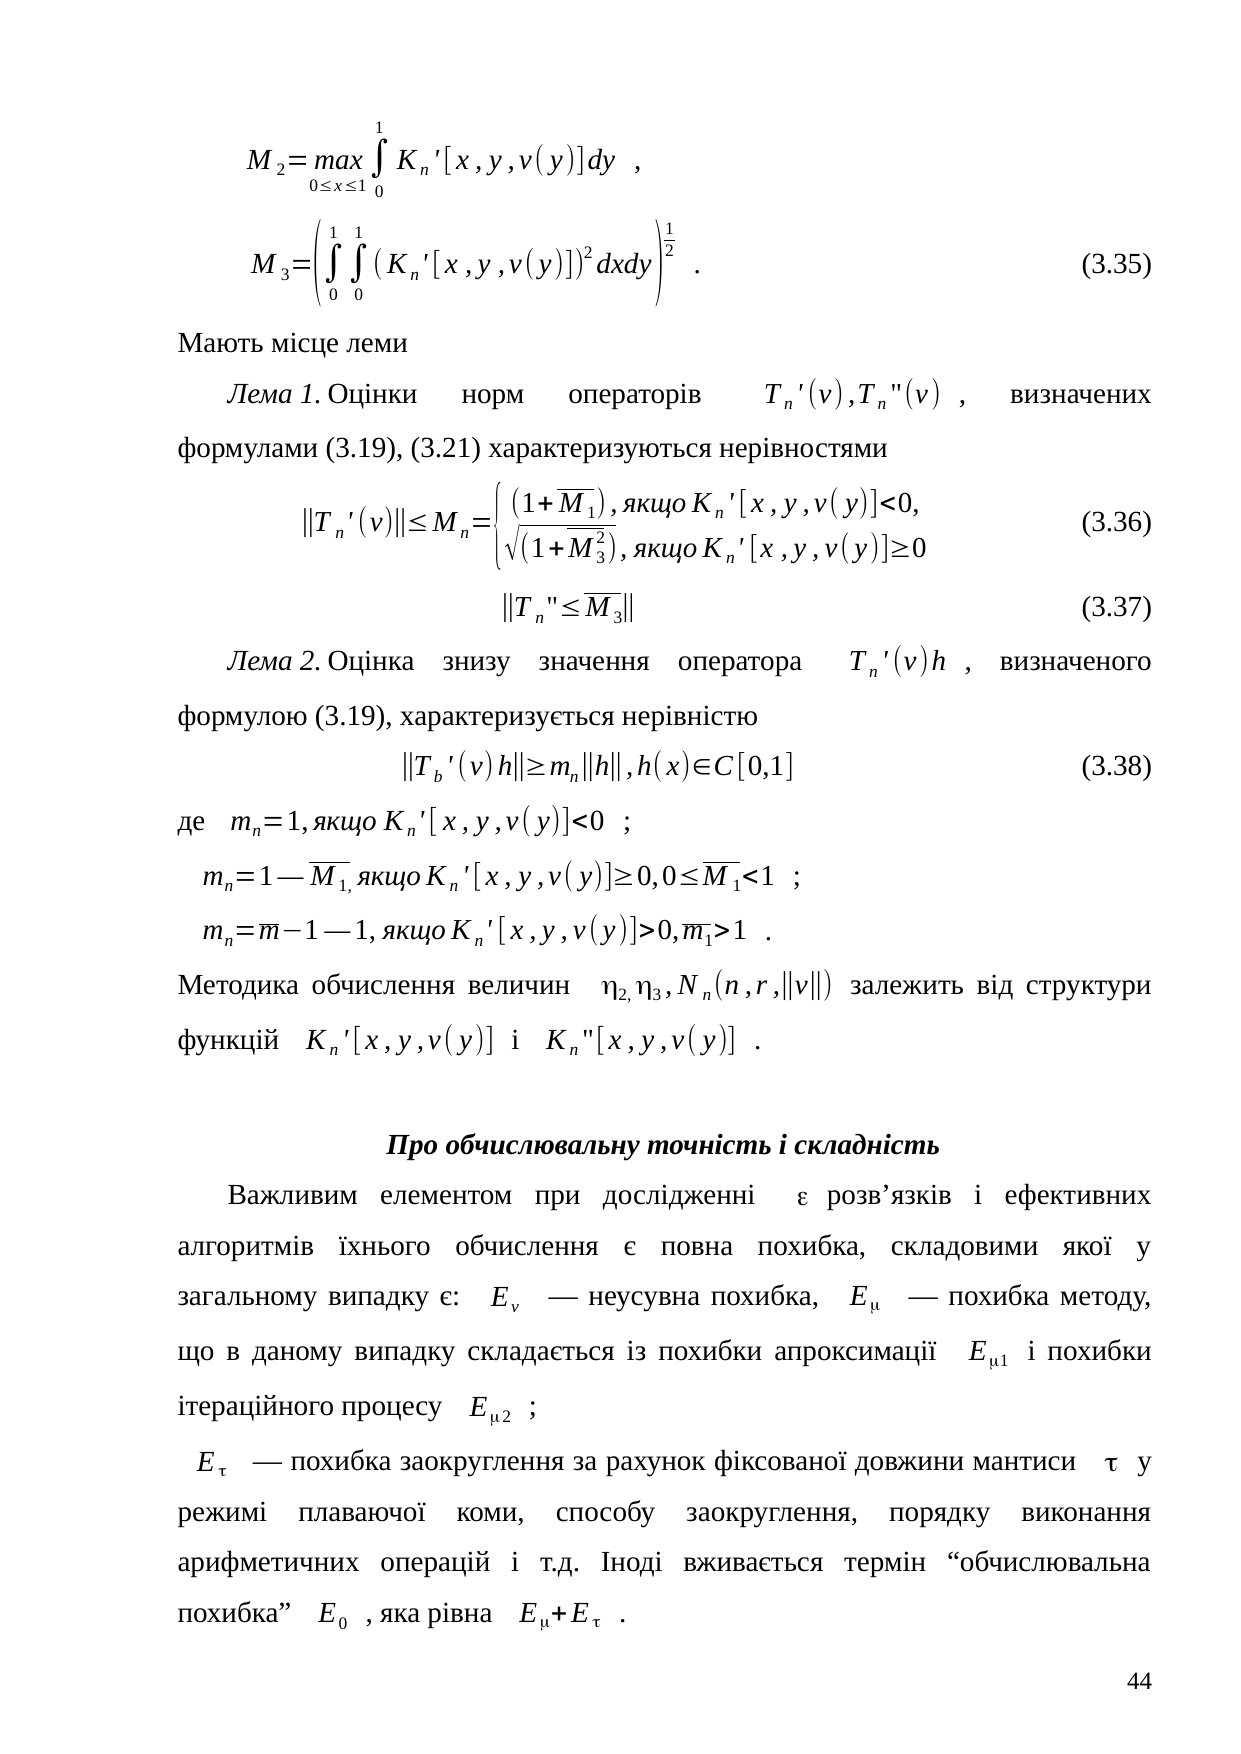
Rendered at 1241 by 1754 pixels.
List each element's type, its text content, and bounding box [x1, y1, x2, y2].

text (3.36) [177, 481, 1152, 572]
text (3.37) [177, 589, 1152, 627]
text Про обчислювальну точність і складність [177, 1127, 1152, 1161]
text (3.38) [177, 748, 1152, 786]
text — похибка заокруглення за рахунок фіксованої довжини мантиси у режимі плаваючої коми, способу заокруглення, порядку виконання арифметичних операцій і т.д. Іноді вживається термін “обчислювальна похибка” , яка рівна . [177, 1443, 1152, 1633]
text Мають місце леми [177, 326, 1152, 359]
text , [177, 118, 1152, 201]
text Лема 2. Оцінка знизу значення оператора , визначеного формулою (3.19), характеризується нерівністю [177, 643, 1152, 732]
text ; [177, 858, 1152, 896]
text Лема 1. Оцінки норм операторів , визначених формулами (3.19), (3.21) характеризуються нерівностями [177, 376, 1152, 464]
text Методика обчислення величин залежить від структури функцій і . [177, 967, 1152, 1060]
text . [177, 913, 1152, 951]
text де ; [177, 803, 1152, 841]
text . (3.35) [177, 218, 1152, 309]
text Важливим елементом при дослідженні розв’язків і ефективних алгоритмів їхнього обчислення є повна похибка, складовими якої у загальному випадку є: — неусувна похибка, — похибка методу, що в даному випадку складається із похибки апроксимації і похибки ітераційного процесу ; [177, 1177, 1152, 1427]
